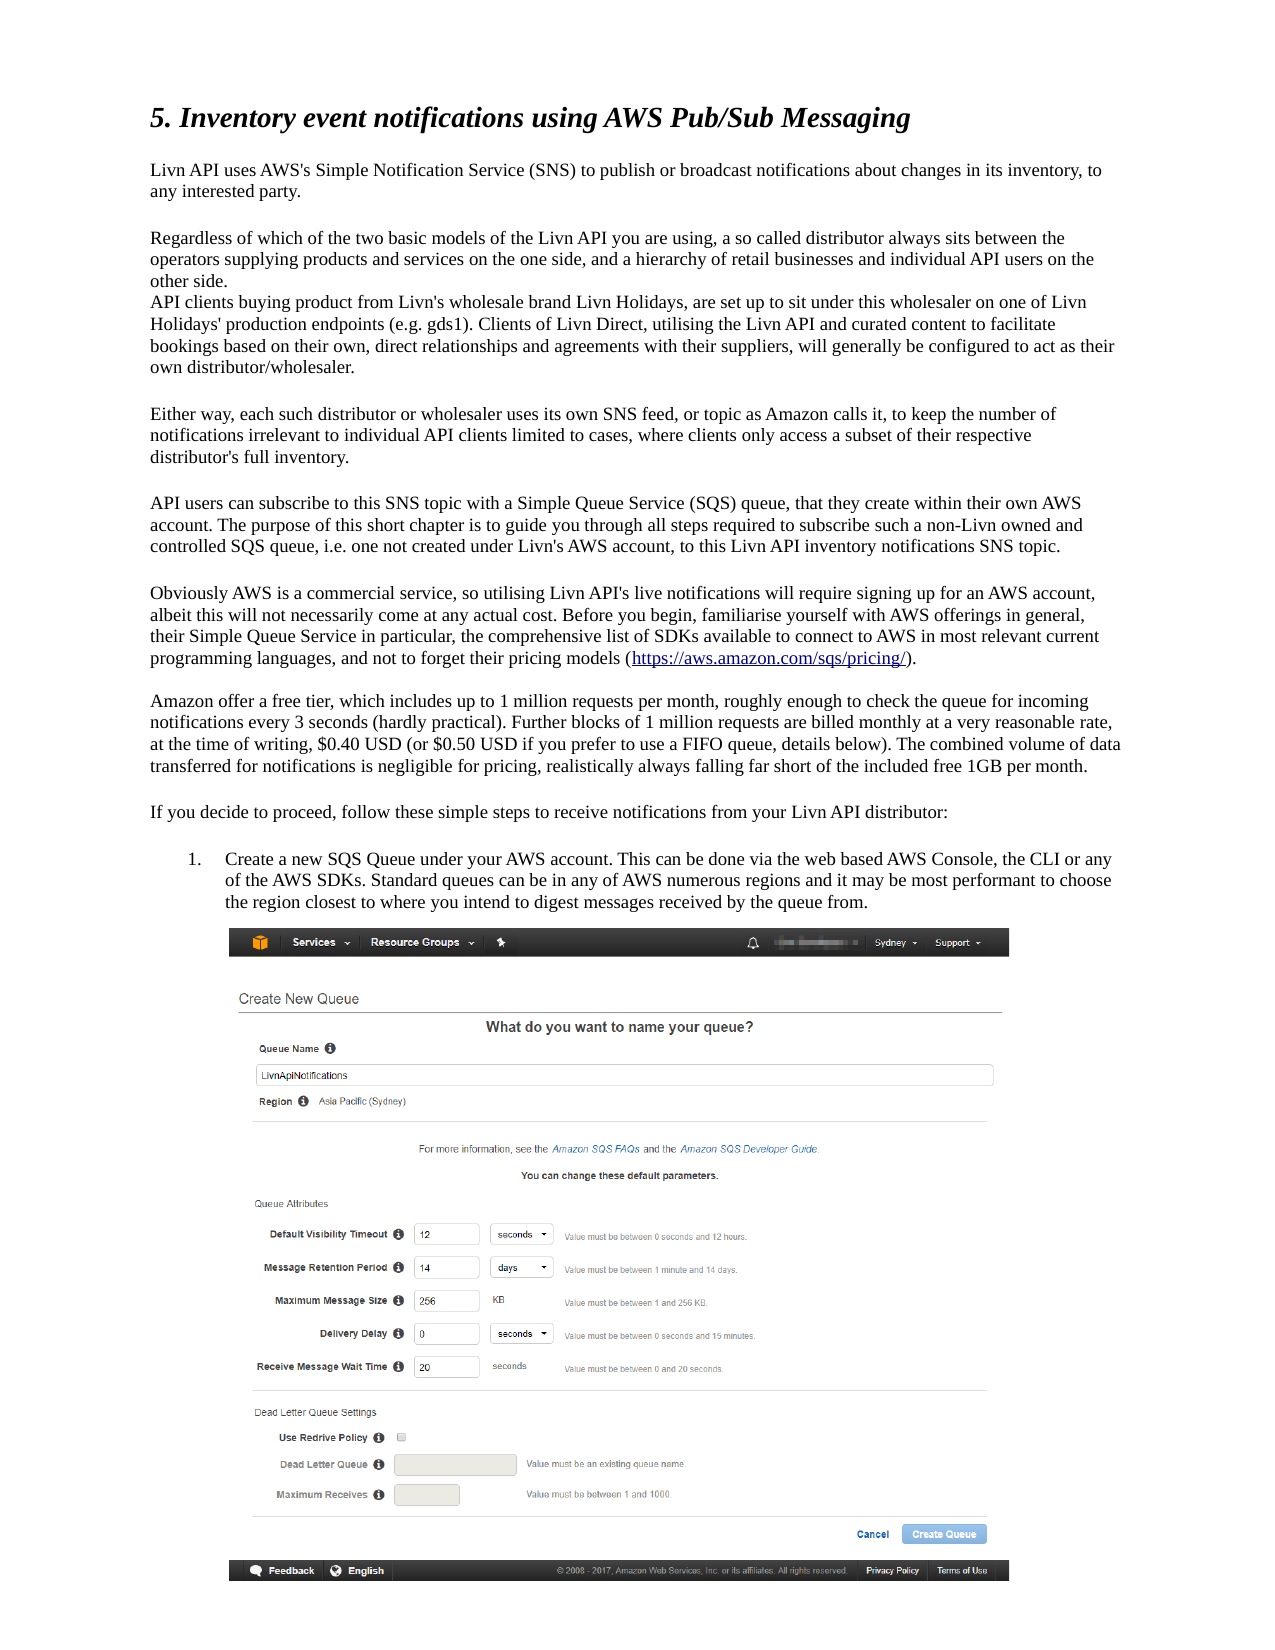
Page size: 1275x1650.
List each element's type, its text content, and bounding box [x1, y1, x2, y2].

text Obviously AWS is a commercial service, so utilising Livn API's live notifications will require signing up for an AWS account, albeit this will not necessarily come at any actual cost. Before you begin, familiarise yourself with AWS offerings in general, their Simple Queue Service in particular, the comprehensive list of SDKs available to connect to AWS in most relevant current programming languages, and not to forget their pricing models (https://aws.amazon.com/sqs/pricing/). Amazon offer a free tier, which includes up to 1 million requests per month, roughly enough to check the queue for incoming notifications every 3 seconds (hardly practical). Further blocks of 1 million requests are billed monthly at a very reasonable rate, at the time of writing, $0.40 USD (or $0.50 USD if you prefer to use a FIFO queue, details below). The combined volume of data transferred for notifications is negligible for pricing, realistically always falling far short of the included free 1GB per month. [150, 582, 1125, 776]
list Create a new SQS Queue under your AWS account. This can be done via the web based AWS Console, the CLI or any of the AWS SDKs. Standard queues can be in any of AWS numerous regions and it may be most performant to choose the region closest to where you intend to digest messages received by the queue from. [187, 848, 1125, 912]
text 5. Inventory event notifications using AWS Pub/Sub Messaging [150, 100, 1125, 133]
picture [229, 928, 1010, 1581]
text Either way, each such distributor or wholesaler uses its own SNS feed, or topic as Amazon calls it, to keep the number of notifications irrelevant to individual API clients limited to cases, where clients only access a subset of their respective distributor's full inventory. [150, 403, 1125, 467]
text Livn API uses AWS's Simple Notification Service (SNS) to publish or broadcast notifications about changes in its inventory, to any interested party. [150, 158, 1125, 202]
text If you decide to proceed, follow these simple steps to receive notifications from your Livn API distributor: [150, 801, 1125, 823]
text API users can subscribe to this SNS topic with a Simple Queue Service (SQS) queue, that they create within their own AWS account. The purpose of this short chapter is to guide you through all steps required to subscribe such a non-Livn owned and controlled SQS queue, i.e. one not created under Livn's AWS account, to this Livn API inventory notifications SNS topic. [150, 492, 1125, 557]
text Regardless of which of the two basic models of the Livn API you are using, a so called distributor always sits between the operators supplying products and services on the one side, and a hierarchy of retail businesses and individual API users on the other side. API clients buying product from Livn's wholesale brand Livn Holidays, are set up to sit under this wholesaler on one of Livn Holidays' production endpoints (e.g. gds1). Clients of Livn Direct, utilising the Livn API and curated content to facilitate bookings based on their own, direct relationships and agreements with their suppliers, will generally be configured to act as their own distributor/wholesaler. [150, 227, 1125, 378]
